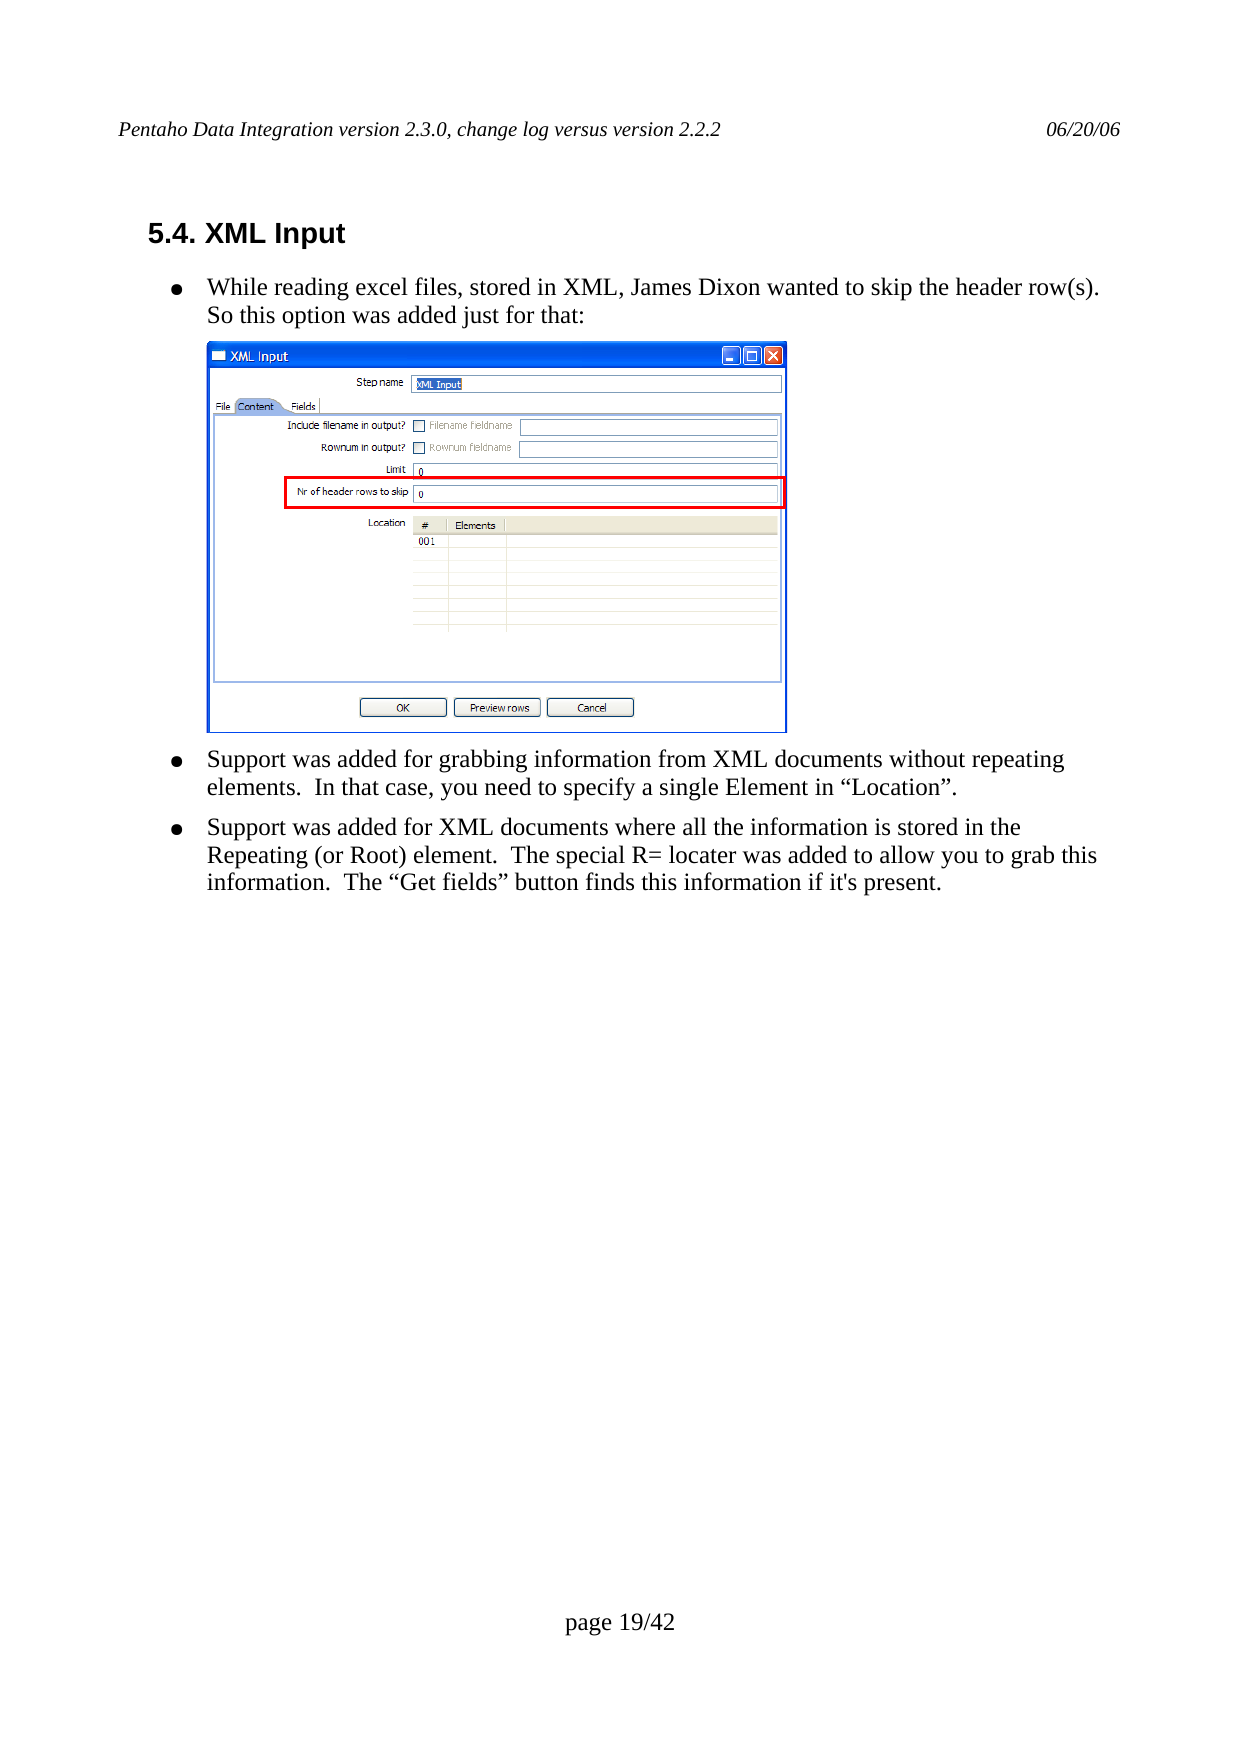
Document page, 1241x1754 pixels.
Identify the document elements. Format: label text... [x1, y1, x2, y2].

list Support was added for XML documents where all the information is stored in the Repeating (or Root) element. The special R= locater was added to allow you to grab this information. The “Get fields” button finds this information if it's present. [207, 813, 1122, 896]
subtitle XML Input [148, 217, 1122, 249]
list While reading excel files, stored in XML, James Dixon wanted to skip the header row(s). So this option was added just for that: [207, 273, 1122, 328]
list Support was added for grabbing information from XML documents without repeating elements. In that case, you need to specify a single Element in “Location”. [207, 745, 1122, 801]
